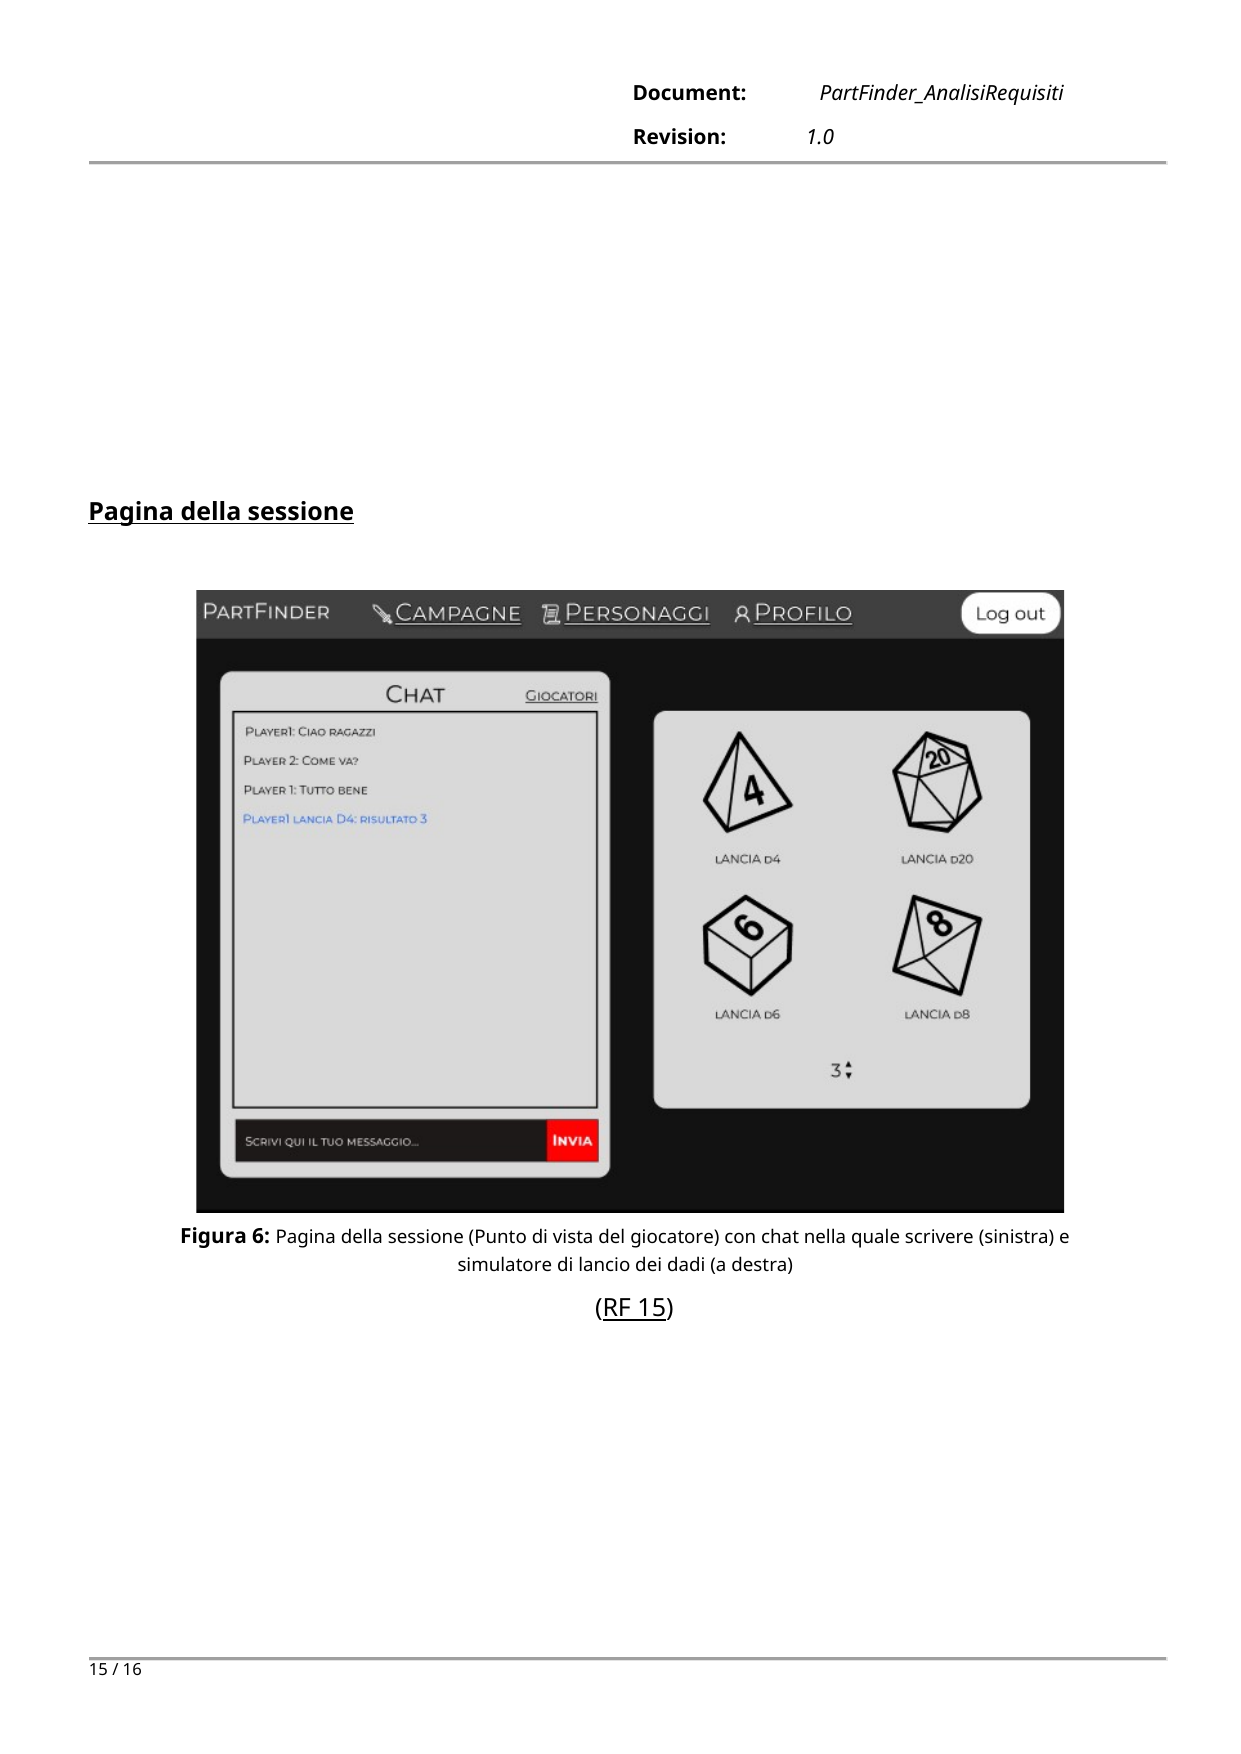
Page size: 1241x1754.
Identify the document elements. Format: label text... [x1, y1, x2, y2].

text simulatore di lancio dei dadi (a destra) [88, 1252, 1167, 1277]
picture [196, 590, 1065, 1213]
text (RF 15) [88, 1290, 1174, 1324]
subtitle Pagina della sessione [88, 494, 1175, 528]
text Figura 6: Pagina della sessione (Punto di vista del giocatore) con chat nella quale scrivere (sinistra) e [88, 1221, 1166, 1250]
